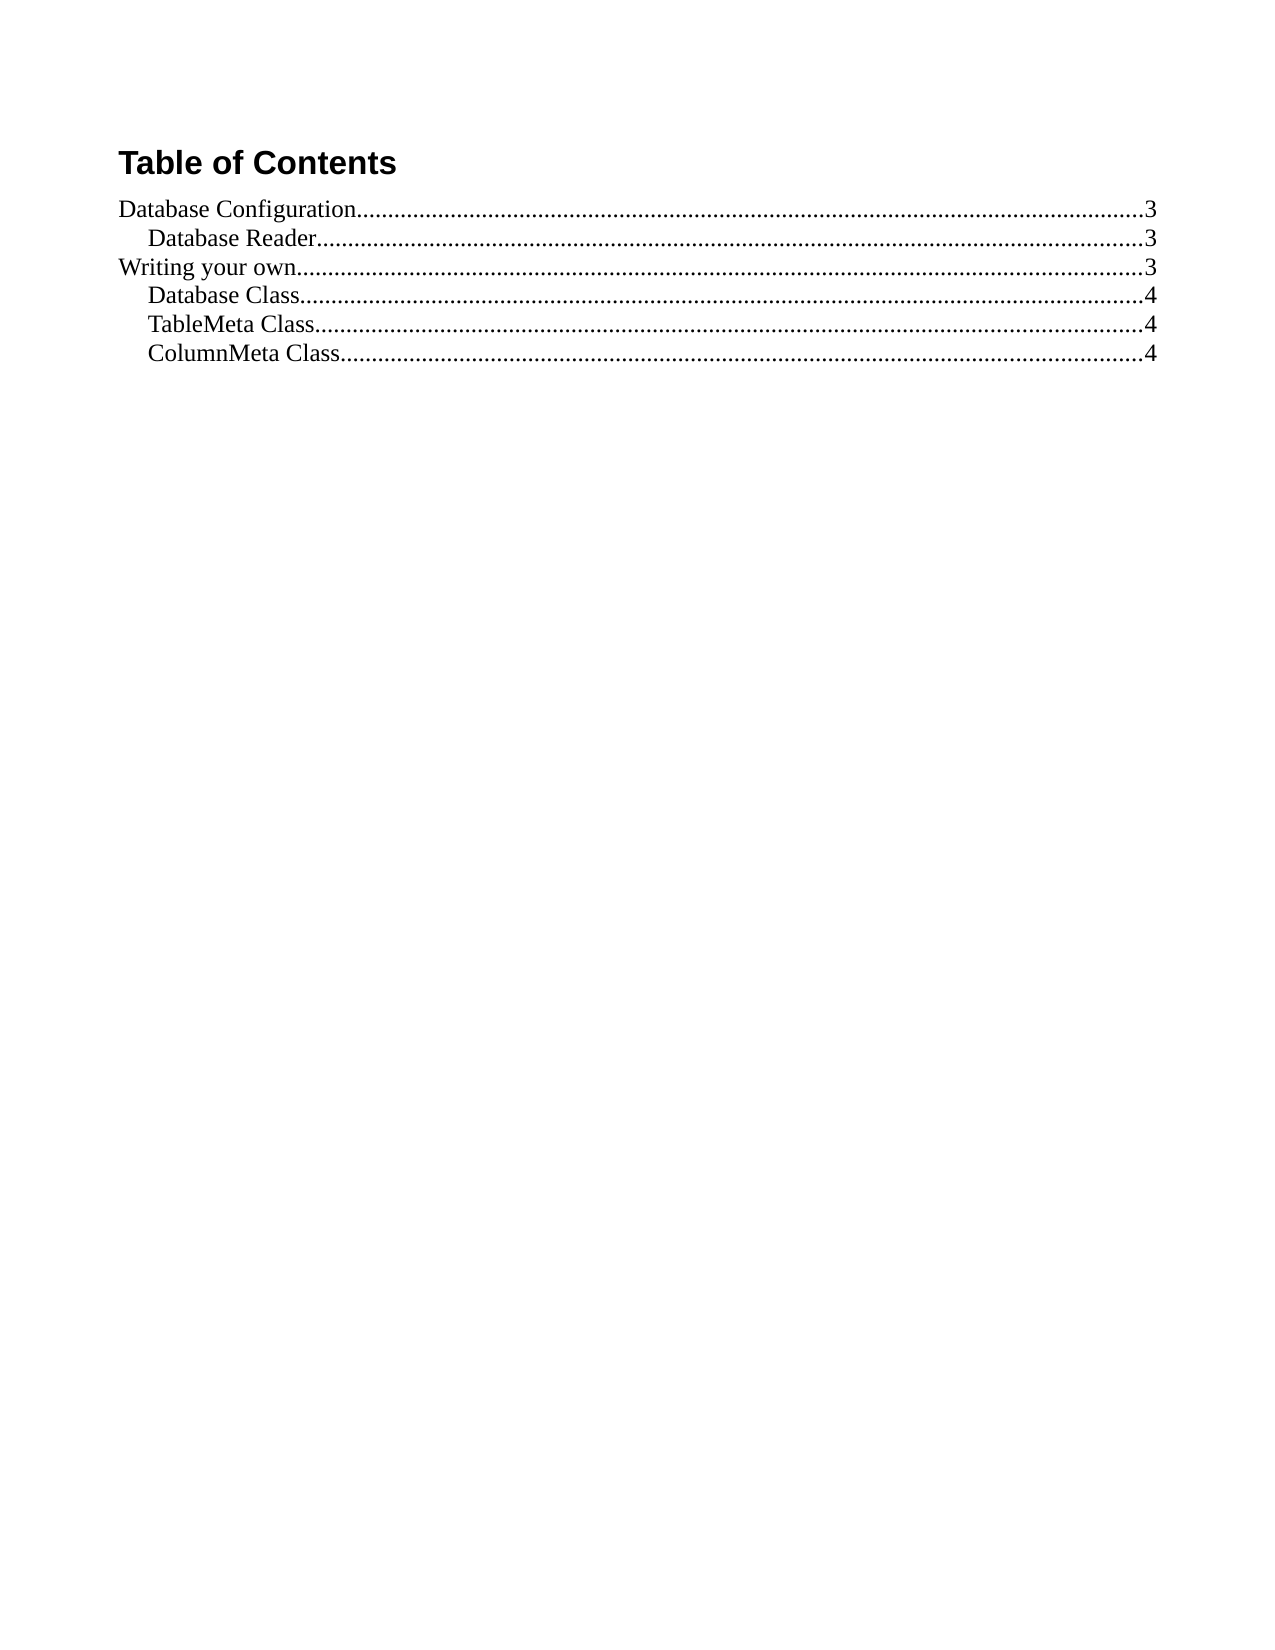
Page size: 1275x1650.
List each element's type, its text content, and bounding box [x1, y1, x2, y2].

text TableMeta Class 4 [148, 309, 1157, 338]
text Writing your own 3 [118, 252, 1157, 280]
text ColumnMeta Class 4 [148, 338, 1157, 367]
text Database Class 4 [148, 280, 1157, 309]
text Database Configuration 3 [118, 194, 1157, 223]
text Database Reader 3 [148, 223, 1157, 252]
subtitle Table of Contents [118, 143, 1157, 182]
